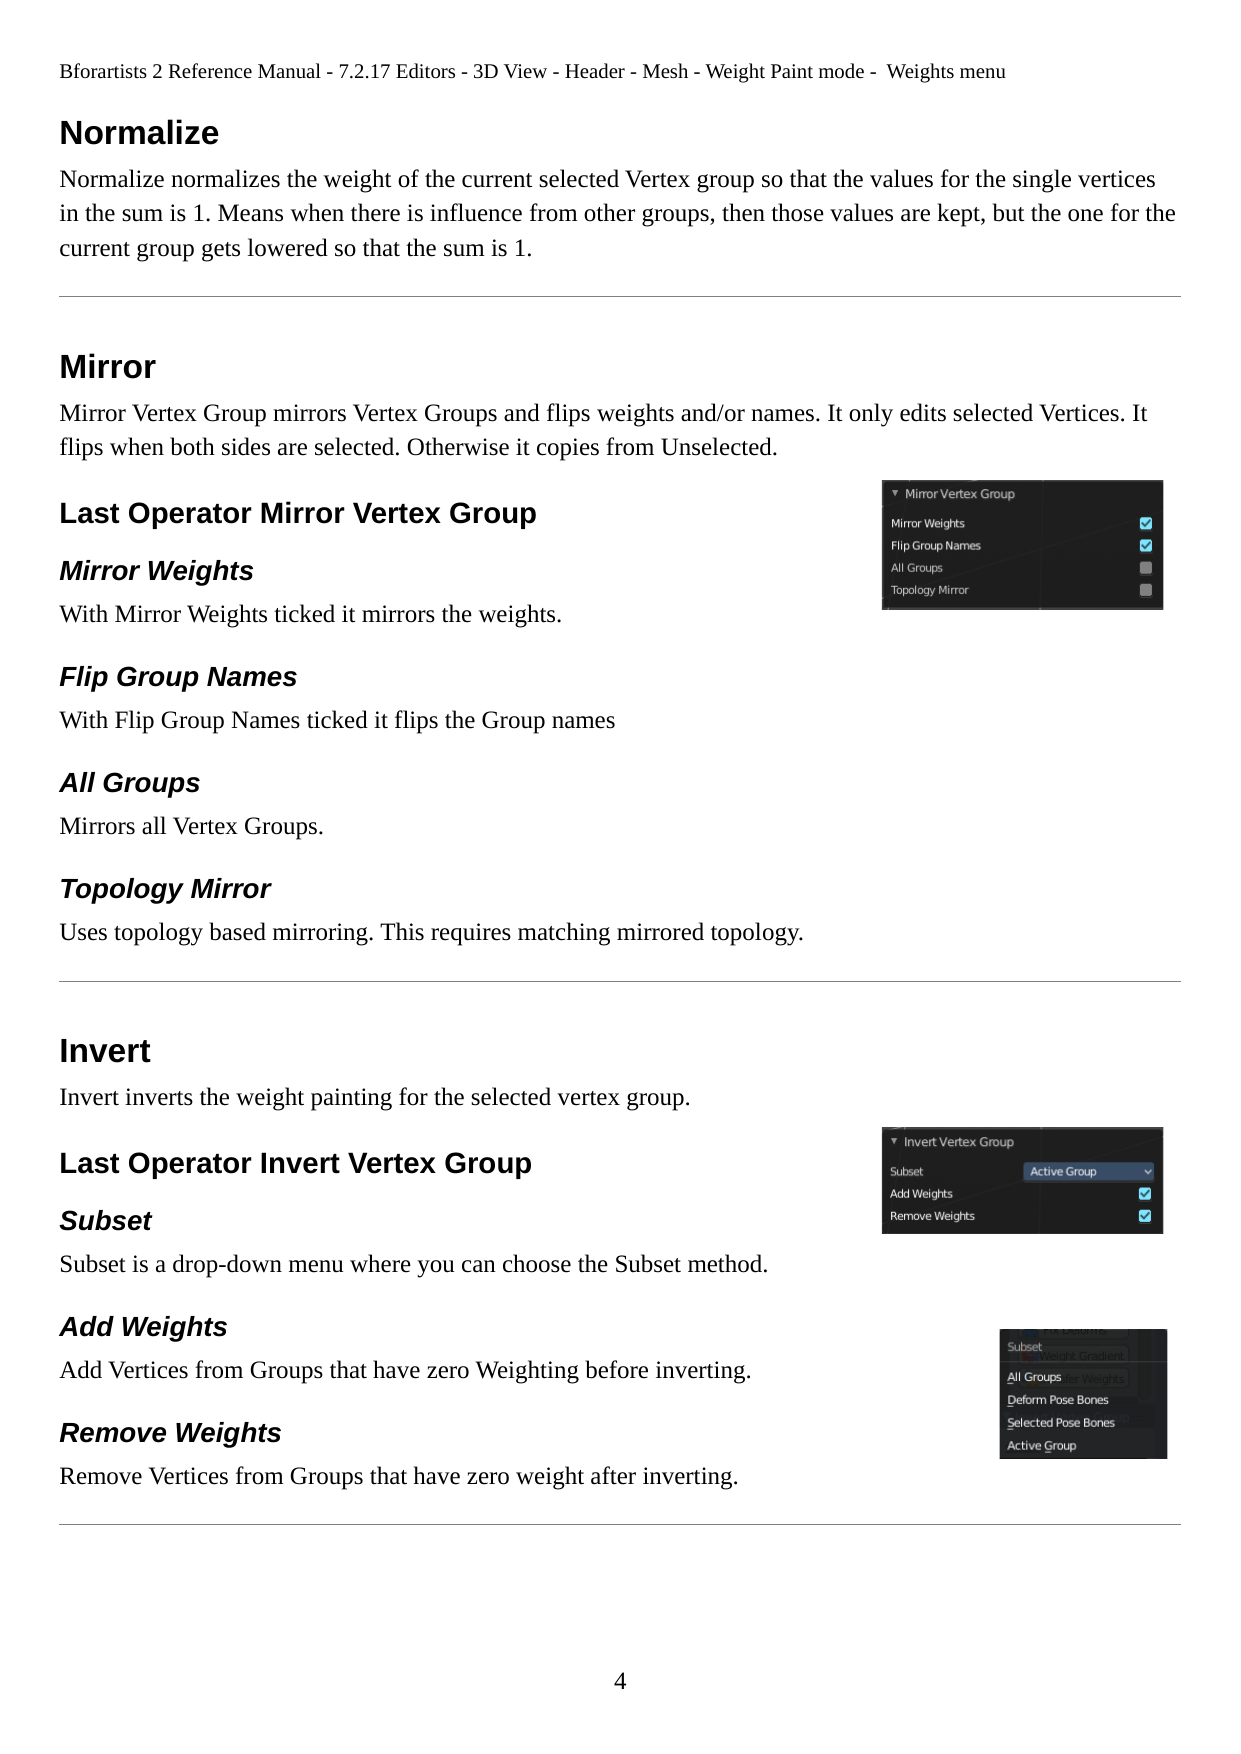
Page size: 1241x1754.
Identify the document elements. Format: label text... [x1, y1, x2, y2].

picture [999, 1329, 1168, 1459]
text Invert inverts the weight painting for the selected vertex group. [59, 1082, 1181, 1111]
text Uses topology based mirroring. This requires matching mirrored topology. [59, 917, 1181, 946]
subtitle Last Operator Invert Vertex Group [59, 1146, 881, 1179]
subtitle Flip Group Names [59, 661, 1181, 693]
subtitle Subset [59, 1204, 1181, 1236]
text With Flip Group Names ticked it flips the Group names [59, 705, 1181, 734]
text Add Vertices from Groups that have zero Weighting before inverting. [59, 1355, 999, 1384]
text Remove Vertices from Groups that have zero weight after inverting. [59, 1461, 1181, 1489]
subtitle All Groups [59, 767, 1181, 798]
subtitle Topology Mirror [59, 873, 1181, 904]
subtitle Add Weights [59, 1311, 1181, 1342]
subtitle [1168, 1416, 1181, 1448]
text Mirror Vertex Group mirrors Vertex Groups and flips weights and/or names. It only edits selected Vertices. It flips when both sides are selected. Otherwise it copies from Unselected. [59, 398, 1181, 461]
text Normalize normalizes the weight of the current selected Vertex group so that the values for the single vertices in the sum is 1. Means when there is influence from other groups, then those values are kept, but the one for the current group gets lowered so that the sum is 1. [59, 164, 1181, 261]
subtitle Invert [59, 1031, 1181, 1070]
subtitle Last Operator Mirror Vertex Group [59, 496, 881, 530]
picture [881, 480, 1164, 610]
text With Mirror Weights ticked it mirrors the weights. [59, 599, 1181, 628]
text Subset is a drop-down menu where you can choose the Subset method. [59, 1249, 1181, 1278]
picture [881, 1127, 1164, 1234]
subtitle Mirror [59, 347, 1181, 385]
subtitle Normalize [59, 113, 1181, 151]
text Mirrors all Vertex Groups. [59, 811, 1181, 840]
subtitle Remove Weights [59, 1416, 999, 1448]
subtitle Mirror Weights [59, 555, 881, 587]
subtitle [1164, 555, 1181, 587]
